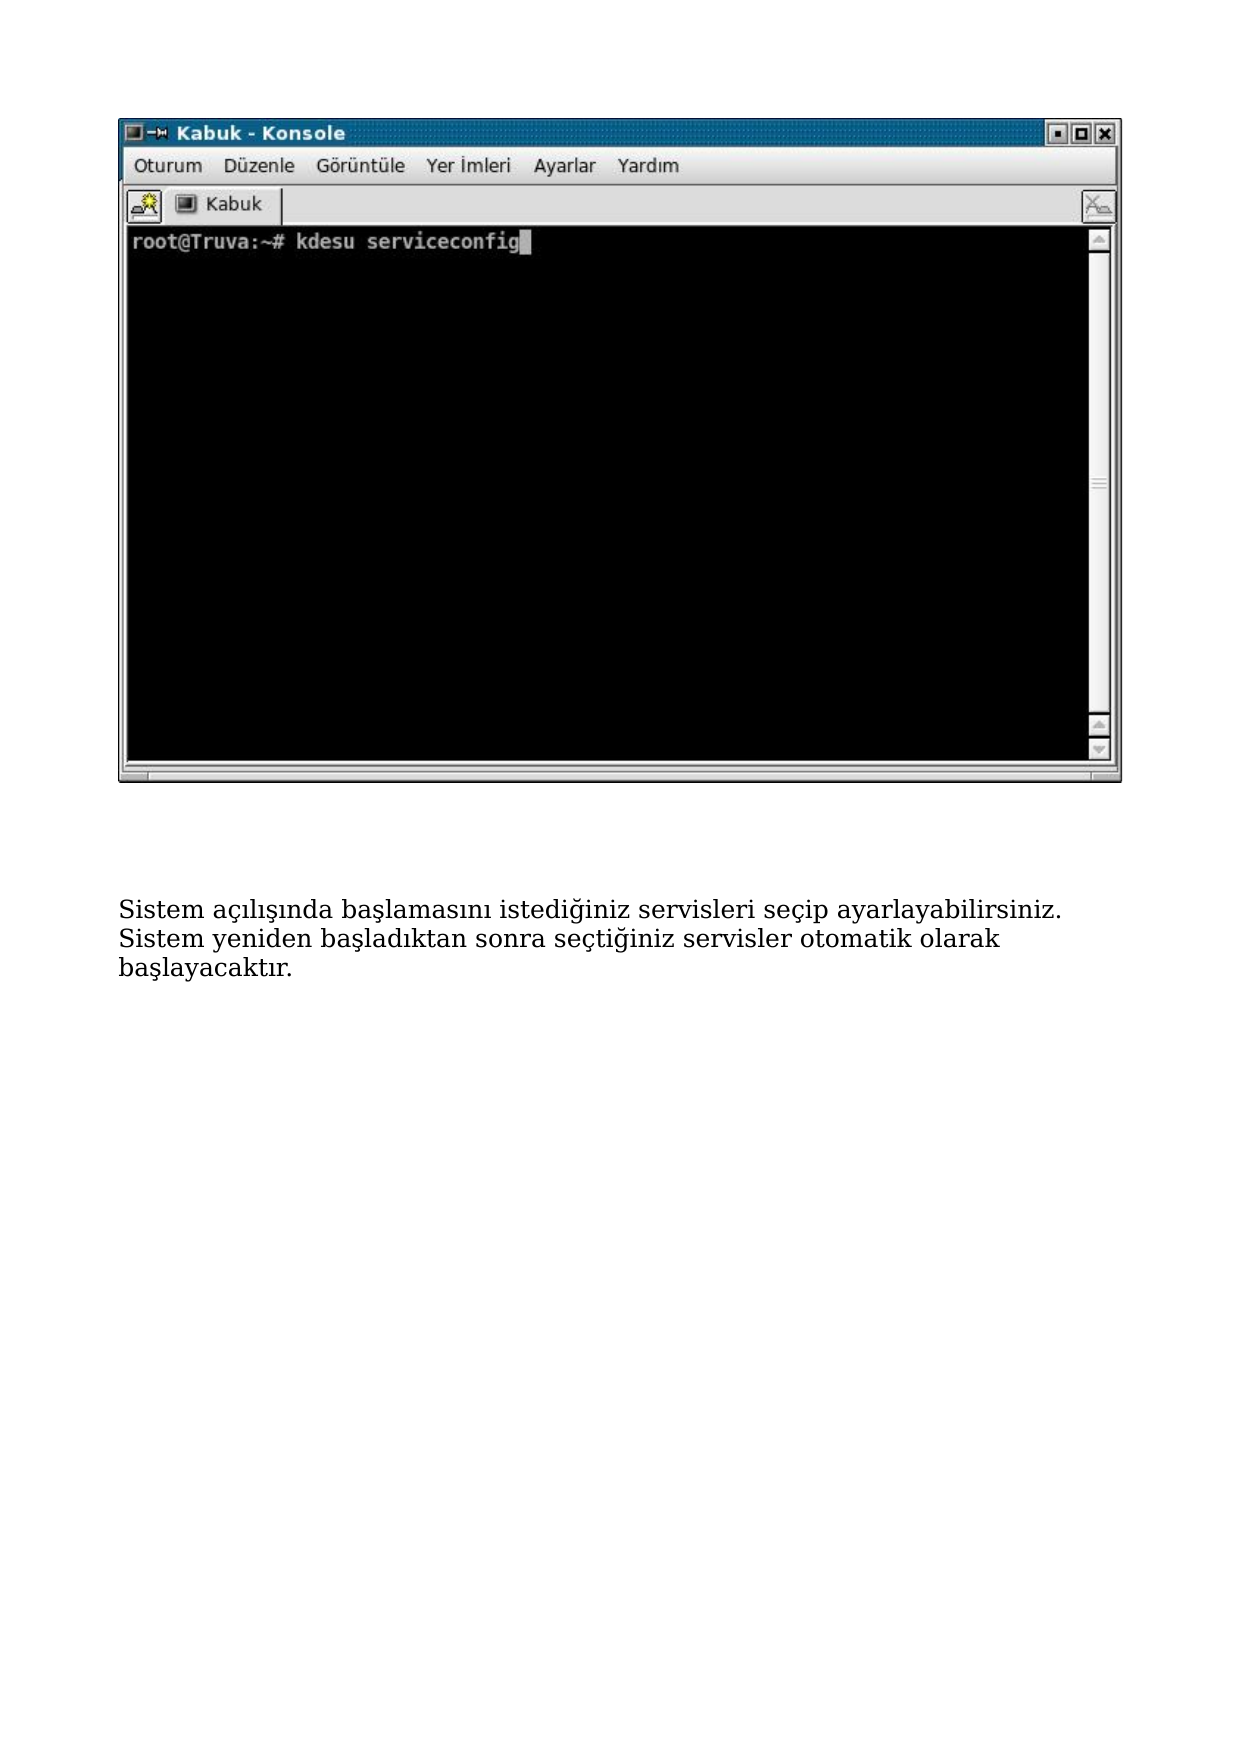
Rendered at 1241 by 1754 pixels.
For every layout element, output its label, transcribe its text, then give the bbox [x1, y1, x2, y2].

text Sistem açılışında başlamasını istediğiniz servisleri seçip ayarlayabilirsiniz. Sistem yeniden başladıktan sonra seçtiğiniz servisler otomatik olarak başlayacaktır. [118, 866, 1122, 982]
picture [118, 118, 1123, 783]
